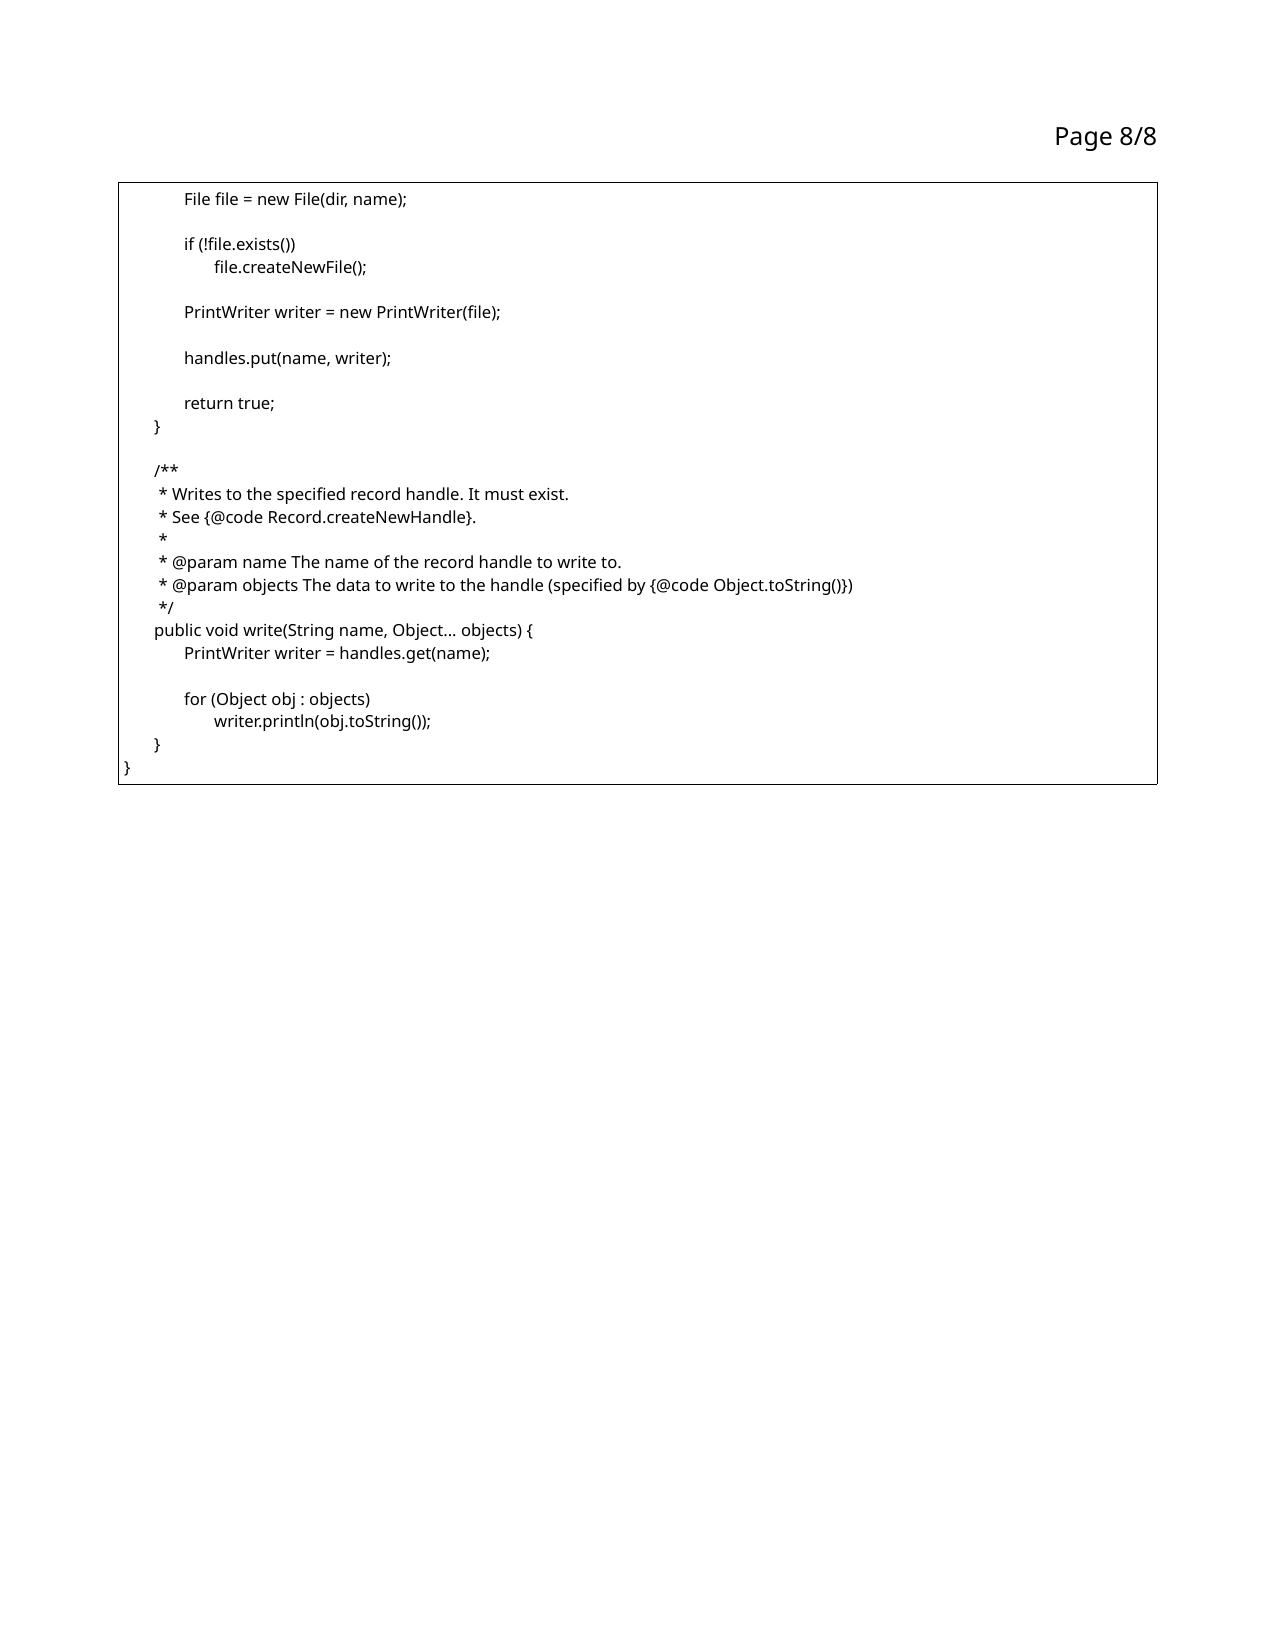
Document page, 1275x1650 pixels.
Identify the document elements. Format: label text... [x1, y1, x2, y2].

table_cell File file = new File(dir, name); if (!file.exists()) file.createNewFile(); PrintWriter writer = new PrintWriter(file); handles.put(name, writer); return true; } /** * Writes to the specified record handle. It must exist. * See {@code Record.createNewHandle}. * * @param name The name of the record handle to write to. * @param objects The data to write to the handle (specified by {@code Object.toString()}) */ public void write(String name, Object... objects) { PrintWriter writer = handles.get(name); for (Object obj : objects) writer.println(obj.toString()); } } [119, 183, 1157, 784]
